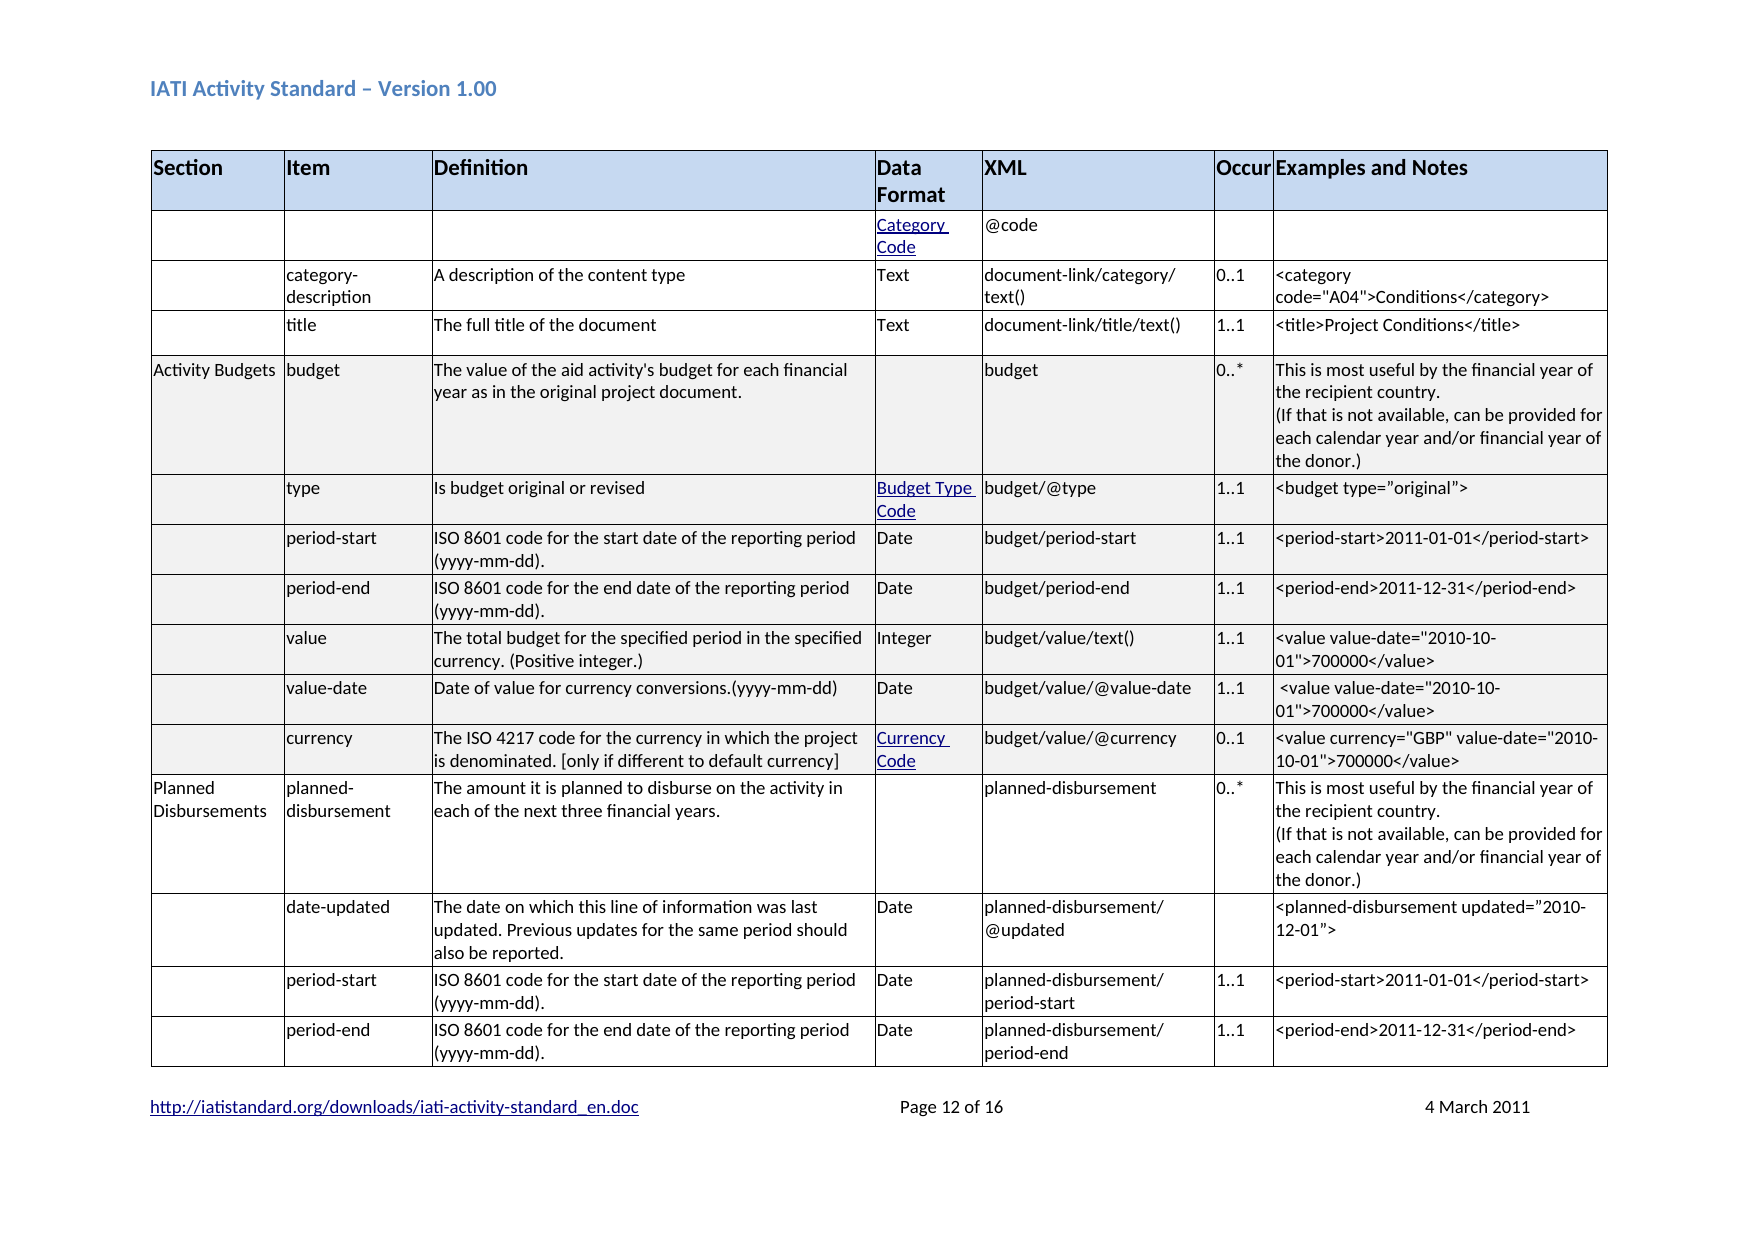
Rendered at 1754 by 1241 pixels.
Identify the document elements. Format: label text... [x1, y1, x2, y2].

table_cell Budget Type Code [876, 475, 982, 524]
table_cell budget/value/text() [983, 625, 1214, 674]
table_cell Text [876, 311, 982, 355]
table_cell Date [876, 525, 982, 574]
table_cell [152, 725, 284, 774]
table_cell date-updated [285, 894, 432, 966]
table_cell ISO 8601 code for the end date of the reporting period (yyyy-mm-dd). [433, 1017, 875, 1066]
table_cell period-start [285, 525, 432, 574]
table_header Examples and Notes [1274, 151, 1607, 210]
table_cell document-link/category/text() [983, 261, 1214, 310]
table_cell document-link/title/text() [983, 311, 1214, 355]
table_cell [152, 575, 284, 624]
table_cell <budget type=”original”> [1274, 475, 1607, 524]
table_cell planned-disbursement [285, 775, 432, 893]
table_cell 1..1 [1215, 475, 1273, 524]
table_cell The full title of the document [433, 311, 875, 355]
table_cell [152, 625, 284, 674]
table_cell [152, 475, 284, 524]
table_cell budget/value/@value-date [983, 675, 1214, 724]
table_cell planned-disbursement/@updated [983, 894, 1214, 966]
table_cell ISO 8601 code for the start date of the reporting period (yyyy-mm-dd). [433, 967, 875, 1016]
table_cell Currency Code [876, 725, 982, 774]
table_cell <planned-disbursement updated=”2010-12-01”> [1274, 894, 1607, 966]
table_cell This is most useful by the financial year of the recipient country. (If that is not available, can be provided for each calendar year and/or financial year of the donor.) [1274, 356, 1607, 474]
table_cell <period-start>2011-01-01</period-start> [1274, 525, 1607, 574]
table_cell [1215, 211, 1273, 260]
table_header Data Format [876, 151, 982, 210]
table_cell planned-disbursement [983, 775, 1214, 893]
table_cell Date of value for currency conversions.(yyyy-mm-dd) [433, 675, 875, 724]
table_cell type [285, 475, 432, 524]
table_cell <period-end>2011-12-31</period-end> [1274, 575, 1607, 624]
table_cell ISO 8601 code for the end date of the reporting period (yyyy-mm-dd). [433, 575, 875, 624]
table_cell <period-end>2011-12-31</period-end> [1274, 1017, 1607, 1066]
table_header Occur [1215, 151, 1273, 210]
table_cell period-start [285, 967, 432, 1016]
table_cell Activity Budgets [152, 356, 284, 474]
table_cell [1215, 894, 1273, 966]
table_cell category-description [285, 261, 432, 310]
table_cell budget/@type [983, 475, 1214, 524]
table_cell period-end [285, 1017, 432, 1066]
table_cell 1..1 [1215, 575, 1273, 624]
table_cell 0..1 [1215, 725, 1273, 774]
table_cell title [285, 311, 432, 355]
table_cell <period-start>2011-01-01</period-start> [1274, 967, 1607, 1016]
table_cell [152, 675, 284, 724]
table_cell value-date [285, 675, 432, 724]
table_cell [285, 211, 432, 260]
table_cell 0..* [1215, 356, 1273, 474]
table_cell Date [876, 575, 982, 624]
table_cell Date [876, 1017, 982, 1066]
table_cell This is most useful by the financial year of the recipient country. (If that is not available, can be provided for each calendar year and/or financial year of the donor.) [1274, 775, 1607, 893]
table_cell budget/period-start [983, 525, 1214, 574]
table_cell 0..* [1215, 775, 1273, 893]
table_cell [876, 356, 982, 474]
table_cell [152, 967, 284, 1016]
table_cell <value currency="GBP" value-date="2010-10-01">700000</value> [1274, 725, 1607, 774]
table_cell [433, 211, 875, 260]
table_header Item [285, 151, 432, 210]
table_cell Date [876, 675, 982, 724]
table_cell <category code="A04">Conditions</category> [1274, 261, 1607, 310]
table_cell [152, 311, 284, 355]
table_cell Text [876, 261, 982, 310]
table_cell <title>Project Conditions</title> [1274, 311, 1607, 355]
table_cell 1..1 [1215, 967, 1273, 1016]
table_cell [152, 525, 284, 574]
table_cell period-end [285, 575, 432, 624]
table_cell A description of the content type [433, 261, 875, 310]
table_cell Category Code [876, 211, 982, 260]
table_cell @code [983, 211, 1214, 260]
table_cell <value value-date="2010-10-01">700000</value> [1274, 675, 1607, 724]
table_cell planned-disbursement/period-start [983, 967, 1214, 1016]
table_cell [152, 261, 284, 310]
table_cell 1..1 [1215, 625, 1273, 674]
table_cell Is budget original or revised [433, 475, 875, 524]
table_cell [876, 775, 982, 893]
table_cell 1..1 [1215, 525, 1273, 574]
table_cell The ISO 4217 code for the currency in which the project is denominated. [only if different to default currency] [433, 725, 875, 774]
table_cell budget [983, 356, 1214, 474]
table_cell The amount it is planned to disburse on the activity in each of the next three financial years. [433, 775, 875, 893]
table_cell [152, 211, 284, 260]
table_cell budget/period-end [983, 575, 1214, 624]
table_cell 1..1 [1215, 311, 1273, 355]
table_cell The date on which this line of information was last updated. Previous updates for the same period should also be reported. [433, 894, 875, 966]
table_header Definition [433, 151, 875, 210]
table_cell 0..1 [1215, 261, 1273, 310]
table_cell Integer [876, 625, 982, 674]
table_cell Date [876, 967, 982, 1016]
table_cell Date [876, 894, 982, 966]
table_cell [152, 1017, 284, 1066]
table_cell [1274, 211, 1607, 260]
table_cell [152, 894, 284, 966]
table_cell <value value-date="2010-10-01">700000</value> [1274, 625, 1607, 674]
table_cell budget [285, 356, 432, 474]
table_cell 1..1 [1215, 1017, 1273, 1066]
table_cell currency [285, 725, 432, 774]
table_cell Planned Disbursements [152, 775, 284, 893]
table_cell budget/value/@currency [983, 725, 1214, 774]
table_cell 1..1 [1215, 675, 1273, 724]
table_header Section [152, 151, 284, 210]
table_cell The value of the aid activity's budget for each financial year as in the original project document. [433, 356, 875, 474]
table_cell The total budget for the specified period in the specified currency. (Positive integer.) [433, 625, 875, 674]
table_cell planned-disbursement/period-end [983, 1017, 1214, 1066]
table_cell value [285, 625, 432, 674]
table_cell ISO 8601 code for the start date of the reporting period (yyyy-mm-dd). [433, 525, 875, 574]
table_header XML [983, 151, 1214, 210]
